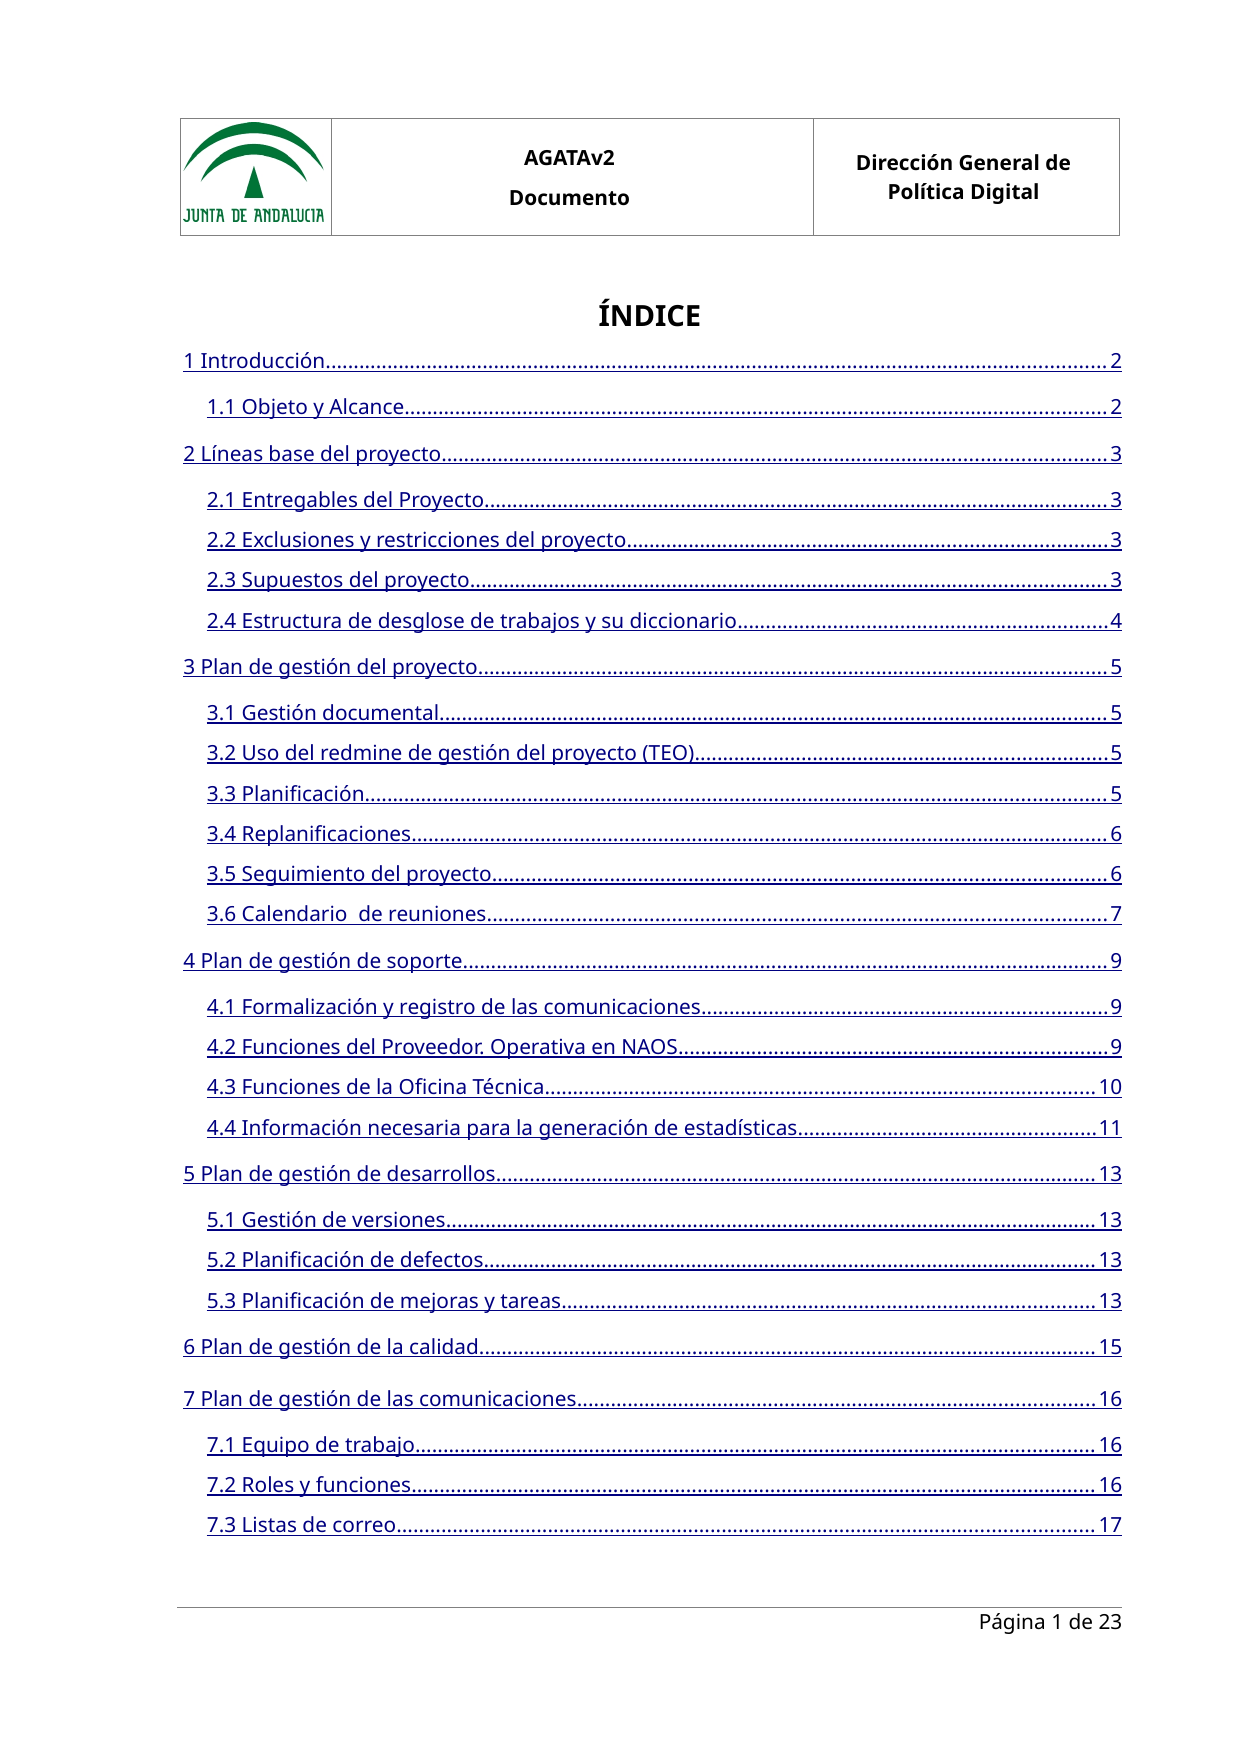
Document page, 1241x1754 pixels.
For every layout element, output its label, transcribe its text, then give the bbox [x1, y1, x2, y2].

text 1.1 Objeto y Alcance 2 [207, 392, 1122, 417]
text 3.3 Planificación 5 [207, 779, 1122, 803]
text 7 Plan de gestión de las comunicaciones 16 [183, 1384, 1122, 1408]
text 5 Plan de gestión de desarrollos 13 [183, 1159, 1122, 1183]
text 2 Líneas base del proyecto 3 [183, 439, 1122, 463]
text 7.1 Equipo de trabajo 16 [207, 1430, 1122, 1454]
text 3.6 Calendario de reuniones 7 [207, 899, 1122, 924]
subtitle ÍNDICE [177, 295, 1122, 334]
text 4.4 Información necesaria para la generación de estadísticas 11 [207, 1113, 1122, 1137]
picture [183, 122, 324, 222]
text 2.4 Estructura de desglose de trabajos y su diccionario 4 [207, 606, 1122, 630]
text 3.1 Gestión documental 5 [207, 698, 1122, 722]
text 4 Plan de gestión de soporte 9 [183, 946, 1122, 970]
text 4.3 Funciones de la Oficina Técnica 10 [207, 1072, 1122, 1097]
text 7.3 Listas de correo 17 [207, 1511, 1122, 1535]
text 5.1 Gestión de versiones 13 [207, 1205, 1122, 1229]
text 3.4 Replanificaciones 6 [207, 819, 1122, 843]
text 2.3 Supuestos del proyecto 3 [207, 565, 1122, 589]
text 5.3 Planificación de mejoras y tareas 13 [207, 1286, 1122, 1310]
text 2.2 Exclusiones y restricciones del proyecto 3 [207, 525, 1122, 549]
text 3.2 Uso del redmine de gestión del proyecto (TEO) 5 [207, 738, 1122, 762]
text 2.1 Entregables del Proyecto 3 [207, 485, 1122, 509]
text 4.1 Formalización y registro de las comunicaciones 9 [207, 992, 1122, 1016]
text 1 Introducción 2 [183, 346, 1122, 371]
text 7.2 Roles y funciones 16 [207, 1470, 1122, 1494]
text 3 Plan de gestión del proyecto 5 [183, 652, 1122, 676]
text 4.2 Funciones del Proveedor. Operativa en NAOS 9 [207, 1032, 1122, 1056]
text 5.2 Planificación de defectos 13 [207, 1245, 1122, 1269]
text 3.5 Seguimiento del proyecto 6 [207, 859, 1122, 883]
text 6 Plan de gestión de la calidad 15 [183, 1332, 1122, 1356]
